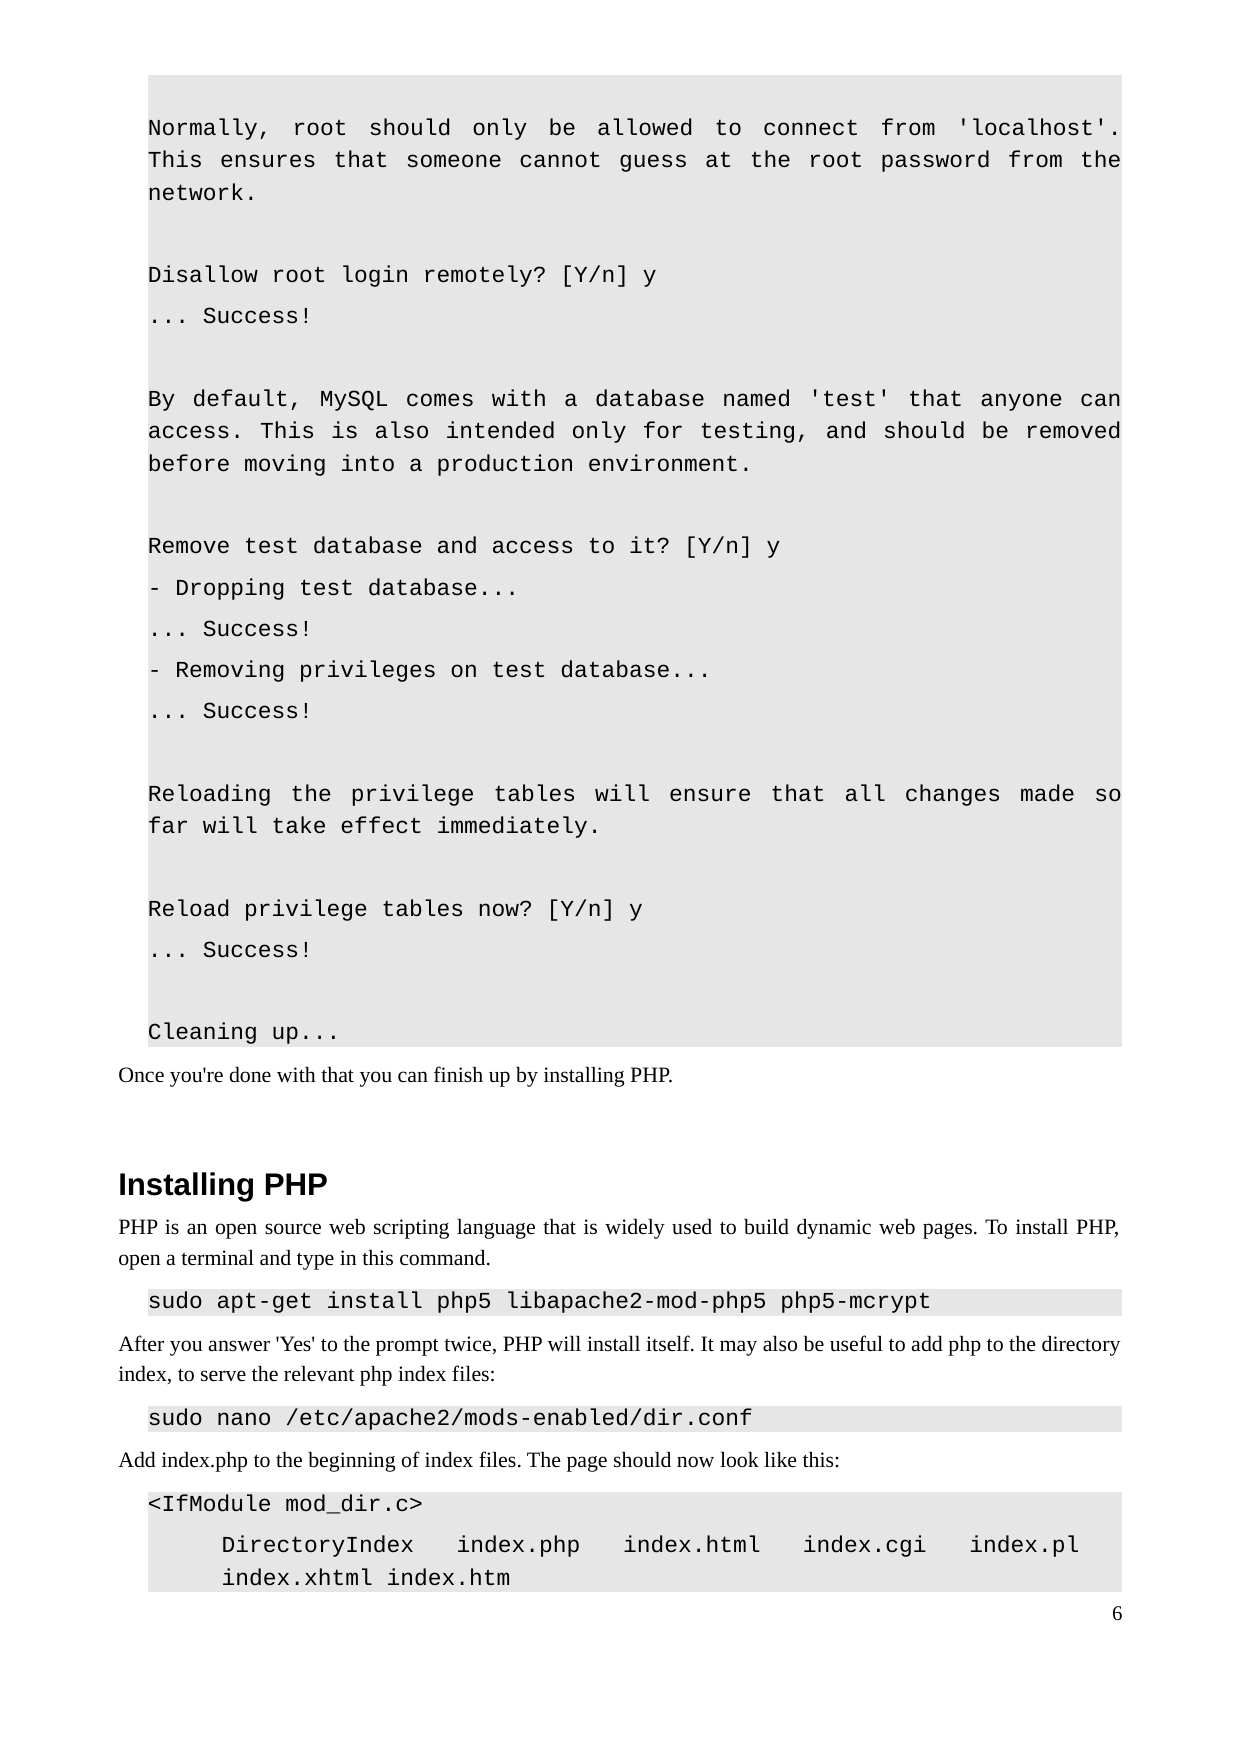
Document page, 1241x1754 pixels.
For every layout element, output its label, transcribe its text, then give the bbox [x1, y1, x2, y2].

text PHP is an open source web scripting language that is widely used to build dynamic web pages. To install PHP, open a terminal and type in this command. [118, 1214, 1122, 1270]
text Add index.php to the beginning of index files. The page should now look like this: [118, 1447, 1122, 1472]
text Reload privilege tables now? [Y/n] y [148, 897, 1122, 923]
text By default, MySQL comes with a database named 'test' that anyone can access. This is also intended only for testing, and should be removed before moving into a production environment. [148, 387, 1122, 478]
subtitle Installing PHP [118, 1166, 1122, 1202]
text Cleaning up... [148, 1021, 1122, 1047]
text DirectoryIndex index.php index.html index.cgi index.pl index.xhtml index.htm [148, 1533, 1122, 1592]
text sudo apt-get install php5 libapache2-mod-php5 php5-mcrypt [148, 1289, 1122, 1316]
text Normally, root should only be allowed to connect from 'localhost'. This ensures that someone cannot guess at the root password from the network. [148, 116, 1122, 207]
text Once you're done with that you can finish up by installing PHP. [118, 1062, 1122, 1087]
text ... Success! [148, 699, 1122, 726]
text - Removing privileges on test database... [148, 658, 1122, 684]
text ... Success! [148, 617, 1122, 643]
text ... Success! [148, 938, 1122, 964]
text - Dropping test database... [148, 576, 1122, 602]
text After you answer 'Yes' to the prompt twice, PHP will install itself. It may also be useful to add php to the directory index, to serve the relevant php index files: [118, 1331, 1122, 1386]
text ... Success! [148, 305, 1122, 331]
text <IfModule mod_dir.c> [148, 1492, 1122, 1518]
text sudo nano /etc/apache2/mods-enabled/dir.conf [148, 1406, 1122, 1432]
text Disallow root login remotely? [Y/n] y [148, 263, 1122, 289]
text Remove test database and access to it? [Y/n] y [148, 534, 1122, 561]
text Reloading the privilege tables will ensure that all changes made so far will take effect immediately. [148, 782, 1122, 840]
